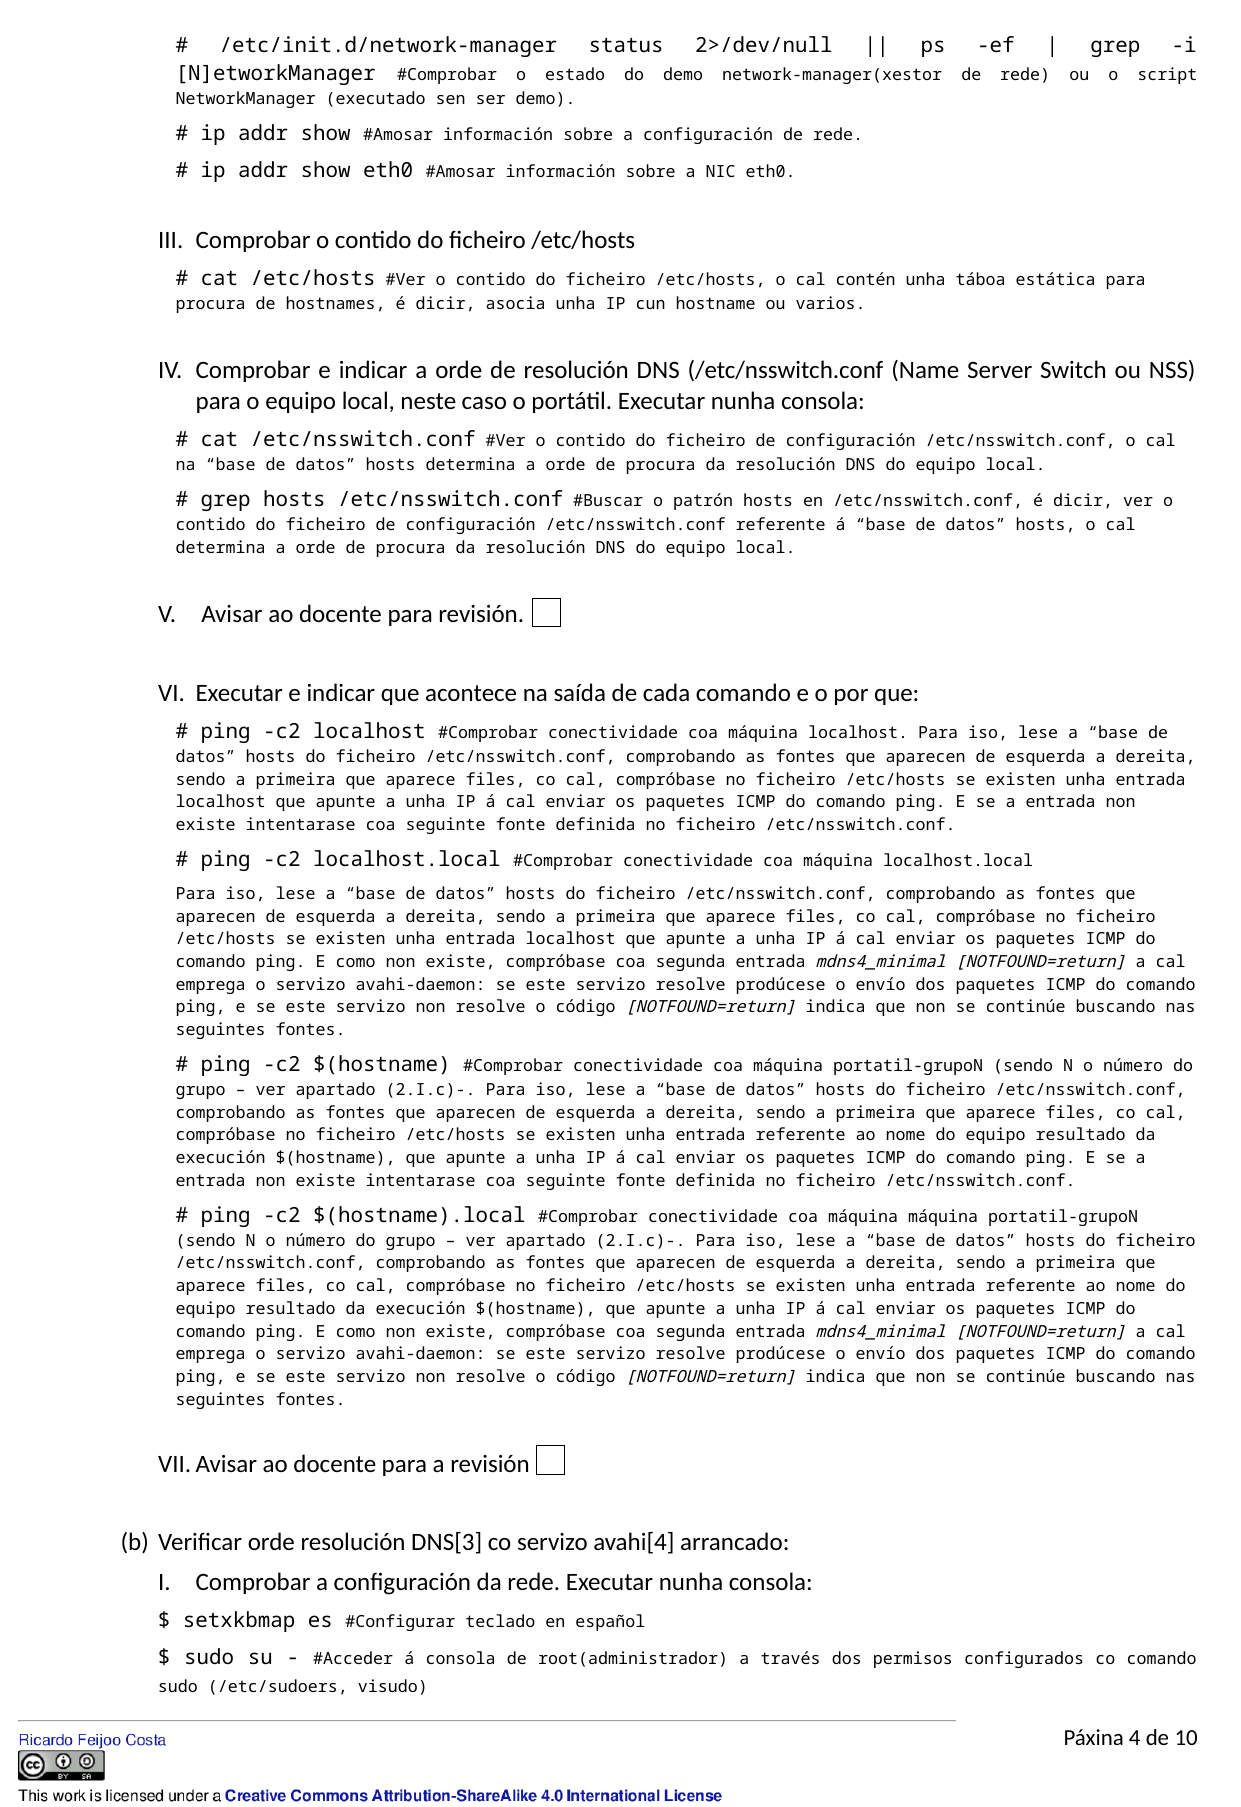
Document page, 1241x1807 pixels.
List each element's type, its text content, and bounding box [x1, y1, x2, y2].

list Para iso, lese a “base de datos” hosts do ficheiro /etc/nsswitch.conf, comprobando as fontes que aparecen de esquerda a dereita, sendo a primeira que aparece files, co cal, compróbase no ficheiro /etc/hosts se existen unha entrada localhost que apunte a unha IP á cal enviar os paquetes ICMP do comando ping. E como non existe, compróbase coa segunda entrada mdns4_minimal [NOTFOUND=return] a cal emprega o servizo avahi-daemon: se este servizo resolve prodúcese o envío dos paquetes ICMP do comando ping, e se este servizo non resolve o código [NOTFOUND=return] indica que non se continúe buscando nas seguintes fontes. [140, 881, 1197, 1040]
list # cat /etc/nsswitch.conf #Ver o contido do ficheiro de configuración /etc/nsswitch.conf, o cal na “base de datos” hosts determina a orde de procura da resolución DNS do equipo local. [140, 424, 1197, 476]
list Comprobar a configuración da rede. Executar nunha consola: [158, 1566, 1197, 1596]
list $ setxkbmap es #Configurar teclado en español [122, 1605, 1197, 1633]
picture [8, 1715, 957, 1806]
list # cat /etc/hosts #Ver o contido do ficheiro /etc/hosts, o cal contén unha táboa estática para procura de hostnames, é dicir, asocia unha IP cun hostname ou varios. [140, 263, 1197, 314]
list # ip addr show eth0 #Amosar información sobre a NIC eth0. [140, 155, 1197, 184]
list $ sudo su - #Acceder á consola de root(administrador) a través dos permisos configurados co comando sudo (/etc/sudoers, visudo) [122, 1642, 1197, 1699]
list # ping -c2 localhost #Comprobar conectividade coa máquina localhost. Para iso, lese a “base de datos” hosts do ficheiro /etc/nsswitch.conf, comprobando as fontes que aparecen de esquerda a dereita, sendo a primeira que aparece files, co cal, compróbase no ficheiro /etc/hosts se existen unha entrada localhost que apunte a unha IP á cal enviar os paquetes ICMP do comando ping. E se a entrada non existe intentarase coa seguinte fonte definida no ficheiro /etc/nsswitch.conf. [140, 716, 1197, 836]
list # /etc/init.d/network-manager status 2>/dev/null || ps -ef | grep -i [N]etworkManager #Comprobar o estado do demo network-manager(xestor de rede) ou o script NetworkManager (executado sen ser demo). [140, 30, 1197, 109]
list # ping -c2 localhost.local #Comprobar conectividade coa máquina localhost.local [140, 844, 1197, 873]
list # ip addr show #Amosar información sobre a configuración de rede. [140, 118, 1197, 147]
list # ping -c2 $(hostname).local #Comprobar conectividade coa máquina máquina portatil-grupoN (sendo N o número do grupo – ver apartado (2.I.c)-. Para iso, lese a “base de datos” hosts do ficheiro /etc/nsswitch.conf, comprobando as fontes que aparecen de esquerda a dereita, sendo a primeira que aparece files, co cal, compróbase no ficheiro /etc/hosts se existen unha entrada referente ao nome do equipo resultado da execución $(hostname), que apunte a unha IP á cal enviar os paquetes ICMP do comando ping. E como non existe, compróbase coa segunda entrada mdns4_minimal [NOTFOUND=return] a cal emprega o servizo avahi-daemon: se este servizo resolve prodúcese o envío dos paquetes ICMP do comando ping, e se este servizo non resolve o código [NOTFOUND=return] indica que non se continúe buscando nas seguintes fontes. [140, 1200, 1197, 1410]
list Comprobar e indicar a orde de resolución DNS (/etc/nsswitch.conf (Name Server Switch ou NSS) para o equipo local, neste caso o portátil. Executar nunha consola: [158, 355, 1197, 416]
list Avisar ao docente para revisión. [158, 598, 1197, 629]
list Executar e indicar que acontece na saída de cada comando e o por que: [158, 677, 1197, 707]
list # ping -c2 $(hostname) #Comprobar conectividade coa máquina portatil-grupoN (sendo N o número do grupo – ver apartado (2.I.c)-. Para iso, lese a “base de datos” hosts do ficheiro /etc/nsswitch.conf, comprobando as fontes que aparecen de esquerda a dereita, sendo a primeira que aparece files, co cal, compróbase no ficheiro /etc/hosts se existen unha entrada referente ao nome do equipo resultado da execución $(hostname), que apunte a unha IP á cal enviar os paquetes ICMP do comando ping. E se a entrada non existe intentarase coa seguinte fonte definida no ficheiro /etc/nsswitch.conf. [140, 1049, 1197, 1191]
list Verificar orde resolución DNS[3] co servizo avahi[4] arrancado: [120, 1526, 1197, 1557]
list Avisar ao docente para a revisión [158, 1448, 1197, 1478]
list # grep hosts /etc/nsswitch.conf #Buscar o patrón hosts en /etc/nsswitch.conf, é dicir, ver o contido do ficheiro de configuración /etc/nsswitch.conf referente á “base de datos” hosts, o cal determina a orde de procura da resolución DNS do equipo local. [140, 484, 1197, 558]
list Comprobar o contido do ficheiro /etc/hosts [158, 224, 1197, 254]
